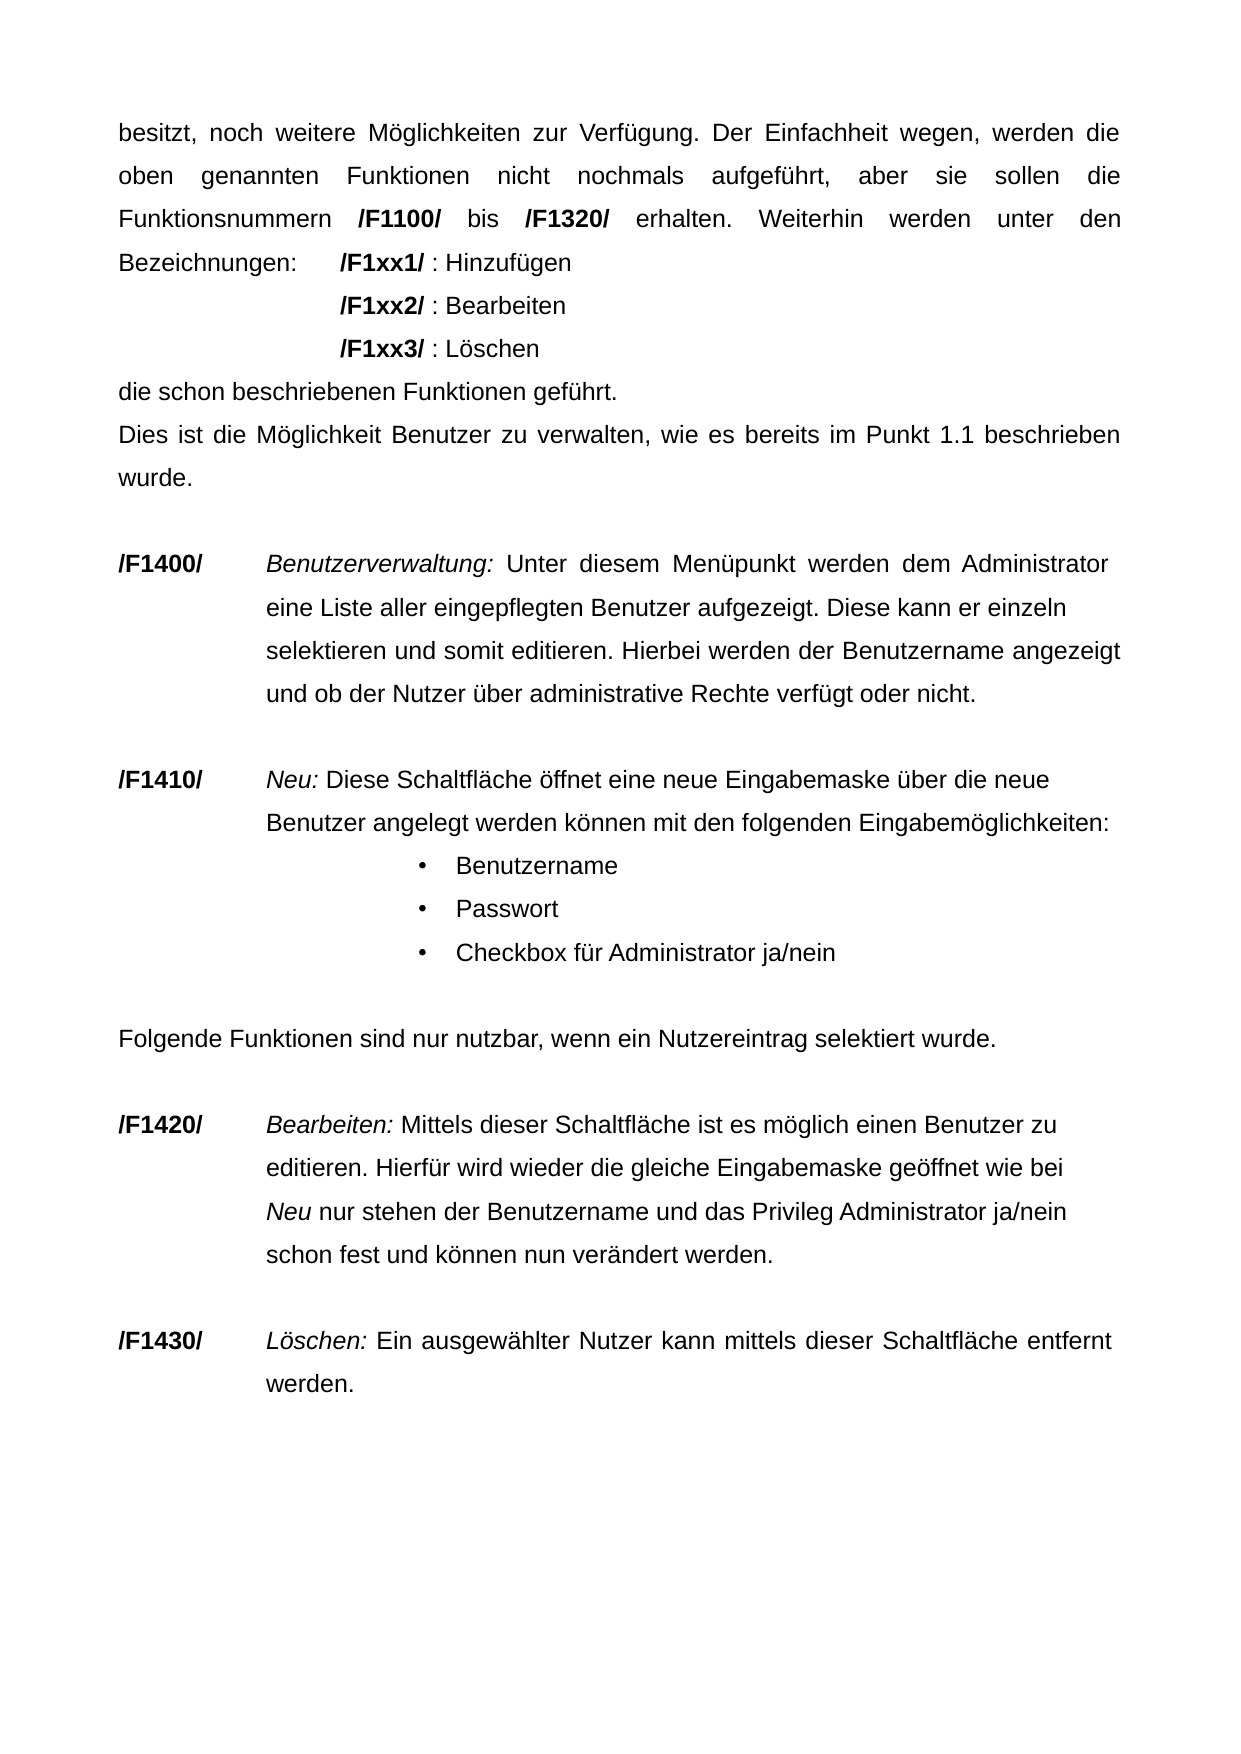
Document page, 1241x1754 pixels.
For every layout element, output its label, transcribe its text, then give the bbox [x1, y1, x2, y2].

text Folgende Funktionen sind nur nutzbar, wenn ein Nutzereintrag selektiert wurde. [118, 1024, 1122, 1053]
list Checkbox für Administrator ja/nein [418, 938, 1122, 967]
text /F1xx3/ : Löschen [118, 334, 1122, 362]
text /F1400/ Benutzerverwaltung: Unter diesem Menüpunkt werden dem Administrator eine Liste aller eingepflegten Benutzer aufgezeigt. Diese kann er einzeln selektieren und somit editieren. Hierbei werden der Benutzername angezeigt und ob der Nutzer über administrative Rechte verfügt oder nicht. [118, 549, 1122, 707]
list Benutzername [418, 851, 1122, 880]
text /F1xx2/ : Bearbeiten [118, 291, 1122, 319]
text Dies ist die Möglichkeit Benutzer zu verwalten, wie es bereits im Punkt 1.1 beschrieben wurde. [118, 420, 1122, 492]
text /F1410/ Neu: Diese Schaltfläche öffnet eine neue Eingabemaske über die neue Benutzer angelegt werden können mit den folgenden Eingabemöglichkeiten: [118, 765, 1122, 837]
text besitzt, noch weitere Möglichkeiten zur Verfügung. Der Einfachheit wegen, werden die oben genannten Funktionen nicht nochmals aufgeführt, aber sie sollen die Funktionsnummern /F1100/ bis /F1320/ erhalten. Weiterhin werden unter den Bezeichnungen: /F1xx1/ : Hinzufügen [118, 118, 1122, 276]
text /F1430/ Löschen: Ein ausgewählter Nutzer kann mittels dieser Schaltfläche entfernt werden. [118, 1326, 1122, 1398]
list Passwort [418, 894, 1122, 923]
text /F1420/ Bearbeiten: Mittels dieser Schaltfläche ist es möglich einen Benutzer zu editieren. Hierfür wird wieder die gleiche Eingabemaske geöffnet wie bei Neu nur stehen der Benutzername und das Privileg Administrator ja/nein schon fest und können nun verändert werden. [118, 1110, 1122, 1268]
text die schon beschriebenen Funktionen geführt. [118, 377, 1122, 406]
